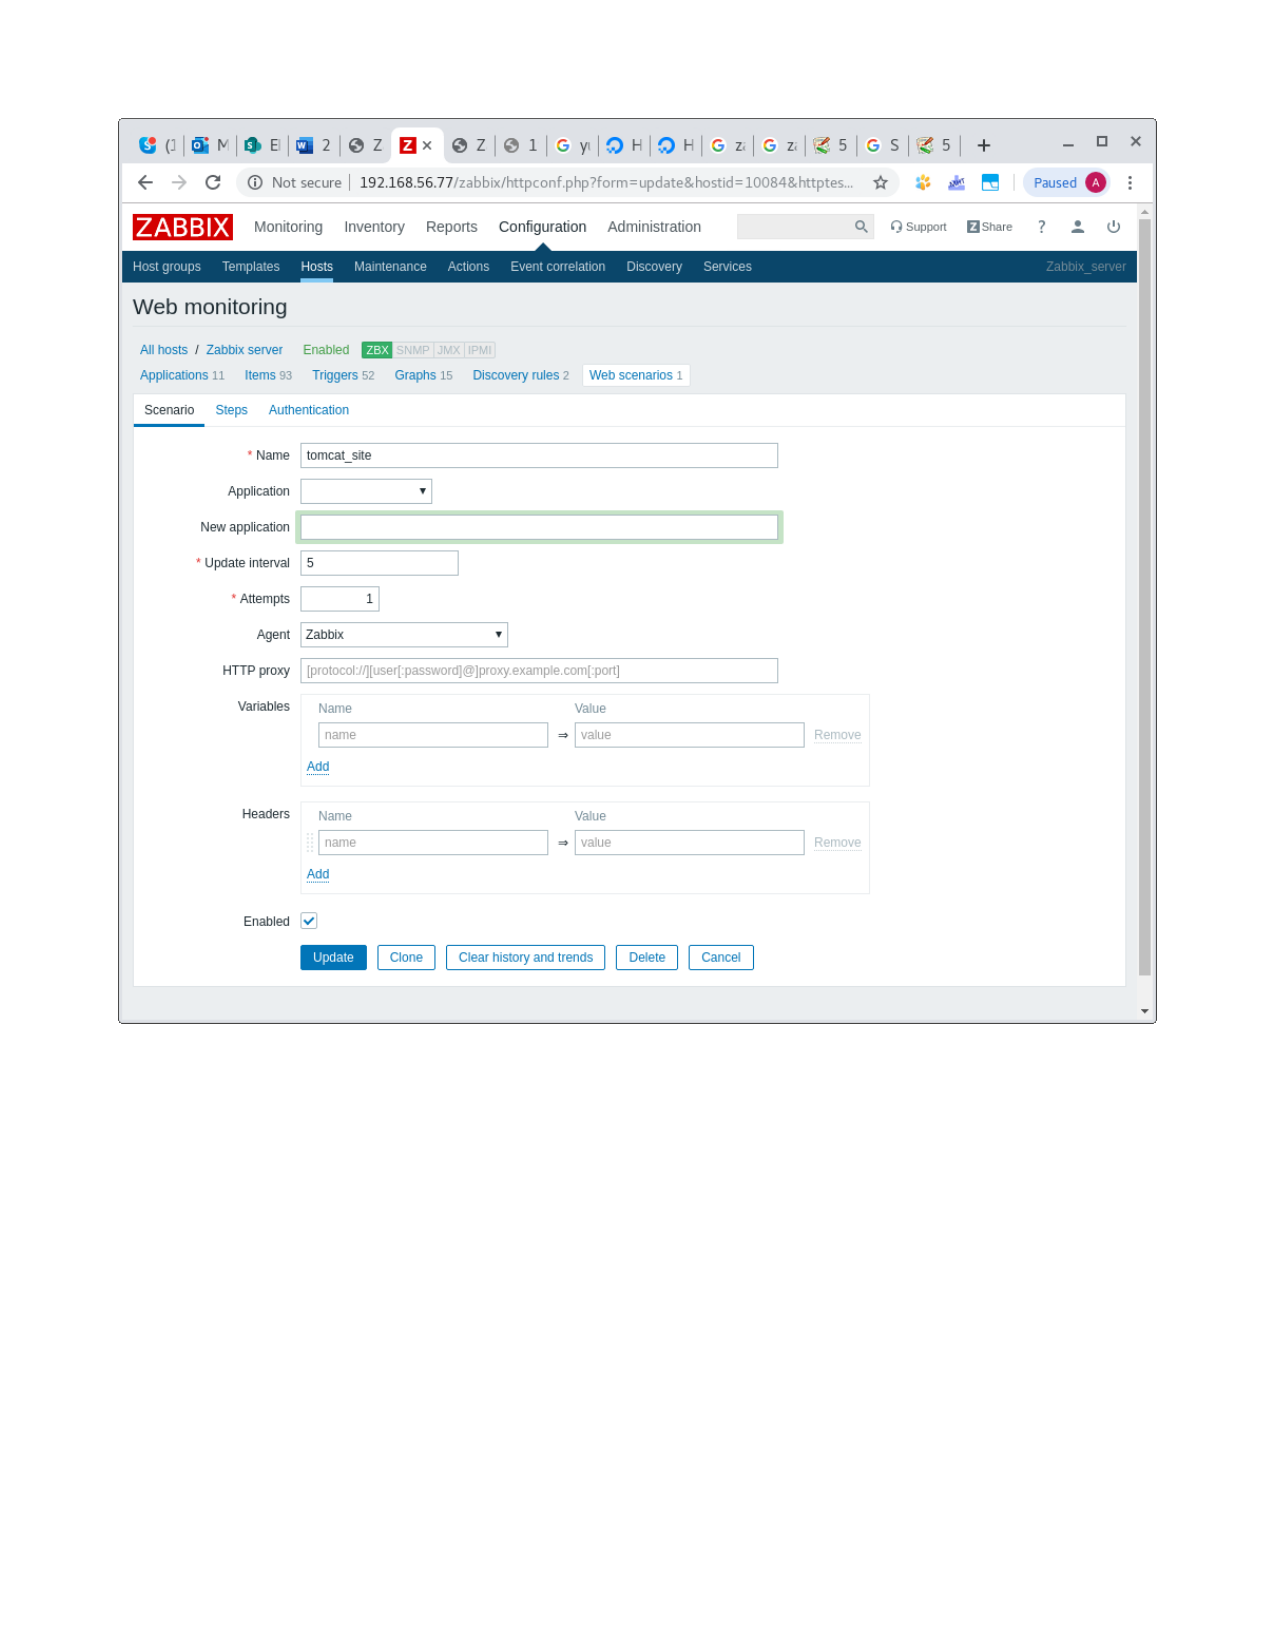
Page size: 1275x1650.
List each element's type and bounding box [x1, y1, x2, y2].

picture [118, 118, 1157, 1024]
